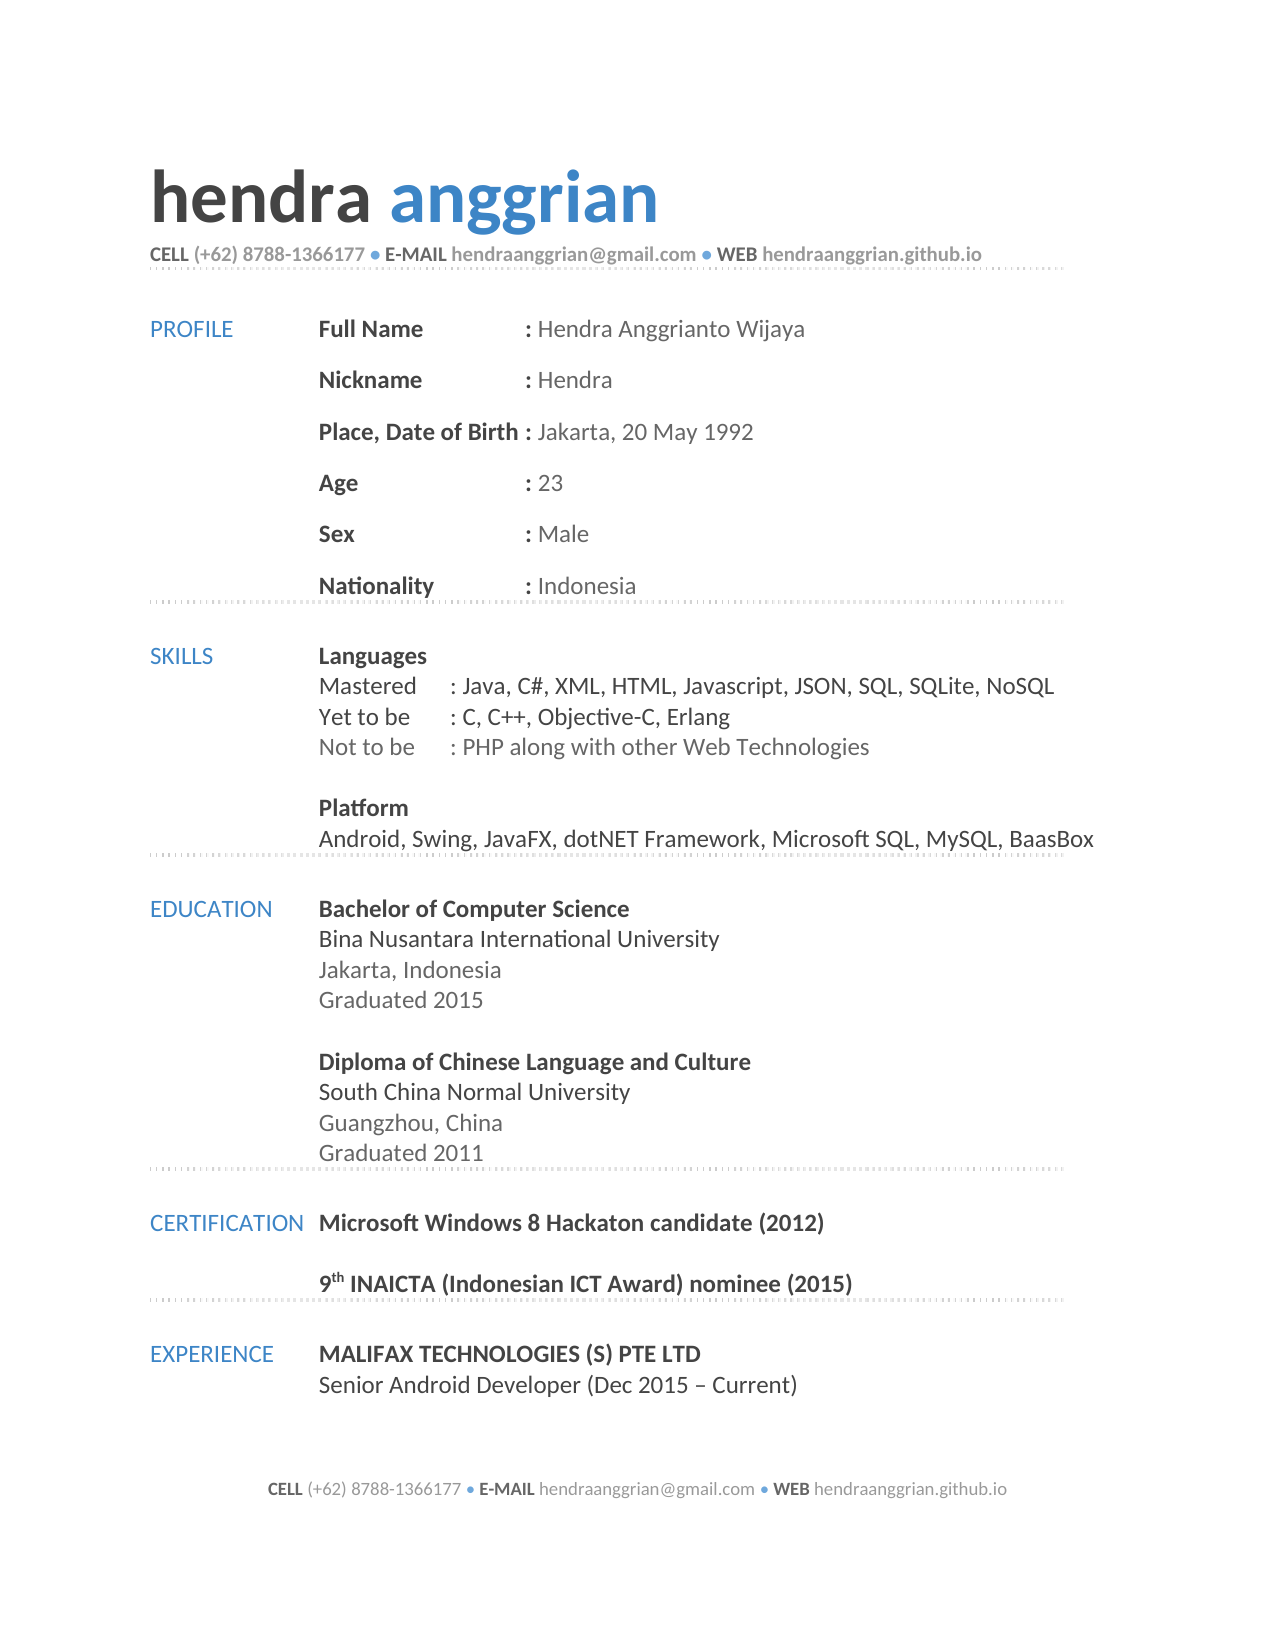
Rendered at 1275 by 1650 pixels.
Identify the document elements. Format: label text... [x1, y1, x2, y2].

text Platform [169, 793, 1125, 823]
text Guangzhou, China [169, 1107, 1125, 1137]
text Senior Android Developer (Dec 2015 – Current) [319, 1369, 1125, 1399]
text SKILLS Languages [150, 640, 1125, 671]
text Nationality : Indonesia [319, 570, 1125, 601]
text EXPERIENCE MALIFAX TECHNOLOGIES (S) PTE LTD [150, 1338, 1125, 1369]
text Graduated 2015 [169, 985, 1125, 1015]
text Nickname : Hendra [319, 364, 1125, 395]
picture [150, 1298, 1066, 1302]
text Not to be : PHP along with other Web Technologies [169, 732, 1125, 762]
text hendra anggrian [150, 150, 1125, 242]
text Age : 23 [319, 467, 1125, 498]
text Android, Swing, JavaFX, dotNET Framework, Microsoft SQL, MySQL, BaasBox [169, 823, 1125, 854]
text Sex : Male [319, 519, 1125, 549]
text 9th INAICTA (Indonesian ICT Award) nominee (2015) [169, 1268, 1125, 1299]
text CELL (+62) 8788-1366177 • E-MAIL hendraanggrian@gmail.com • WEB hendraanggrian.github.io [150, 242, 1125, 267]
text Graduated 2011 [169, 1137, 1125, 1168]
picture [150, 1167, 1066, 1171]
text Mastered : Java, C#, XML, HTML, Javascript, JSON, SQL, SQLite, NoSQL [169, 671, 1125, 701]
text Yet to be : C, C++, Objective-C, Erlang [169, 701, 1125, 732]
text Diploma of Chinese Language and Culture [169, 1046, 1125, 1076]
text Bina Nusantara International University [169, 924, 1125, 954]
text CERTIFICATION Microsoft Windows 8 Hackaton candidate (2012) [150, 1207, 1125, 1238]
text South China Normal University [169, 1076, 1125, 1107]
text Place, Date of Birth : Jakarta, 20 May 1992 [319, 416, 1125, 446]
text EDUCATION Bachelor of Computer Science [150, 893, 1125, 924]
text Jakarta, Indonesia [169, 954, 1125, 985]
text PROFILE Full Name : Hendra Anggrianto Wijaya [150, 313, 1125, 344]
picture [150, 600, 1066, 604]
picture [150, 853, 1066, 857]
